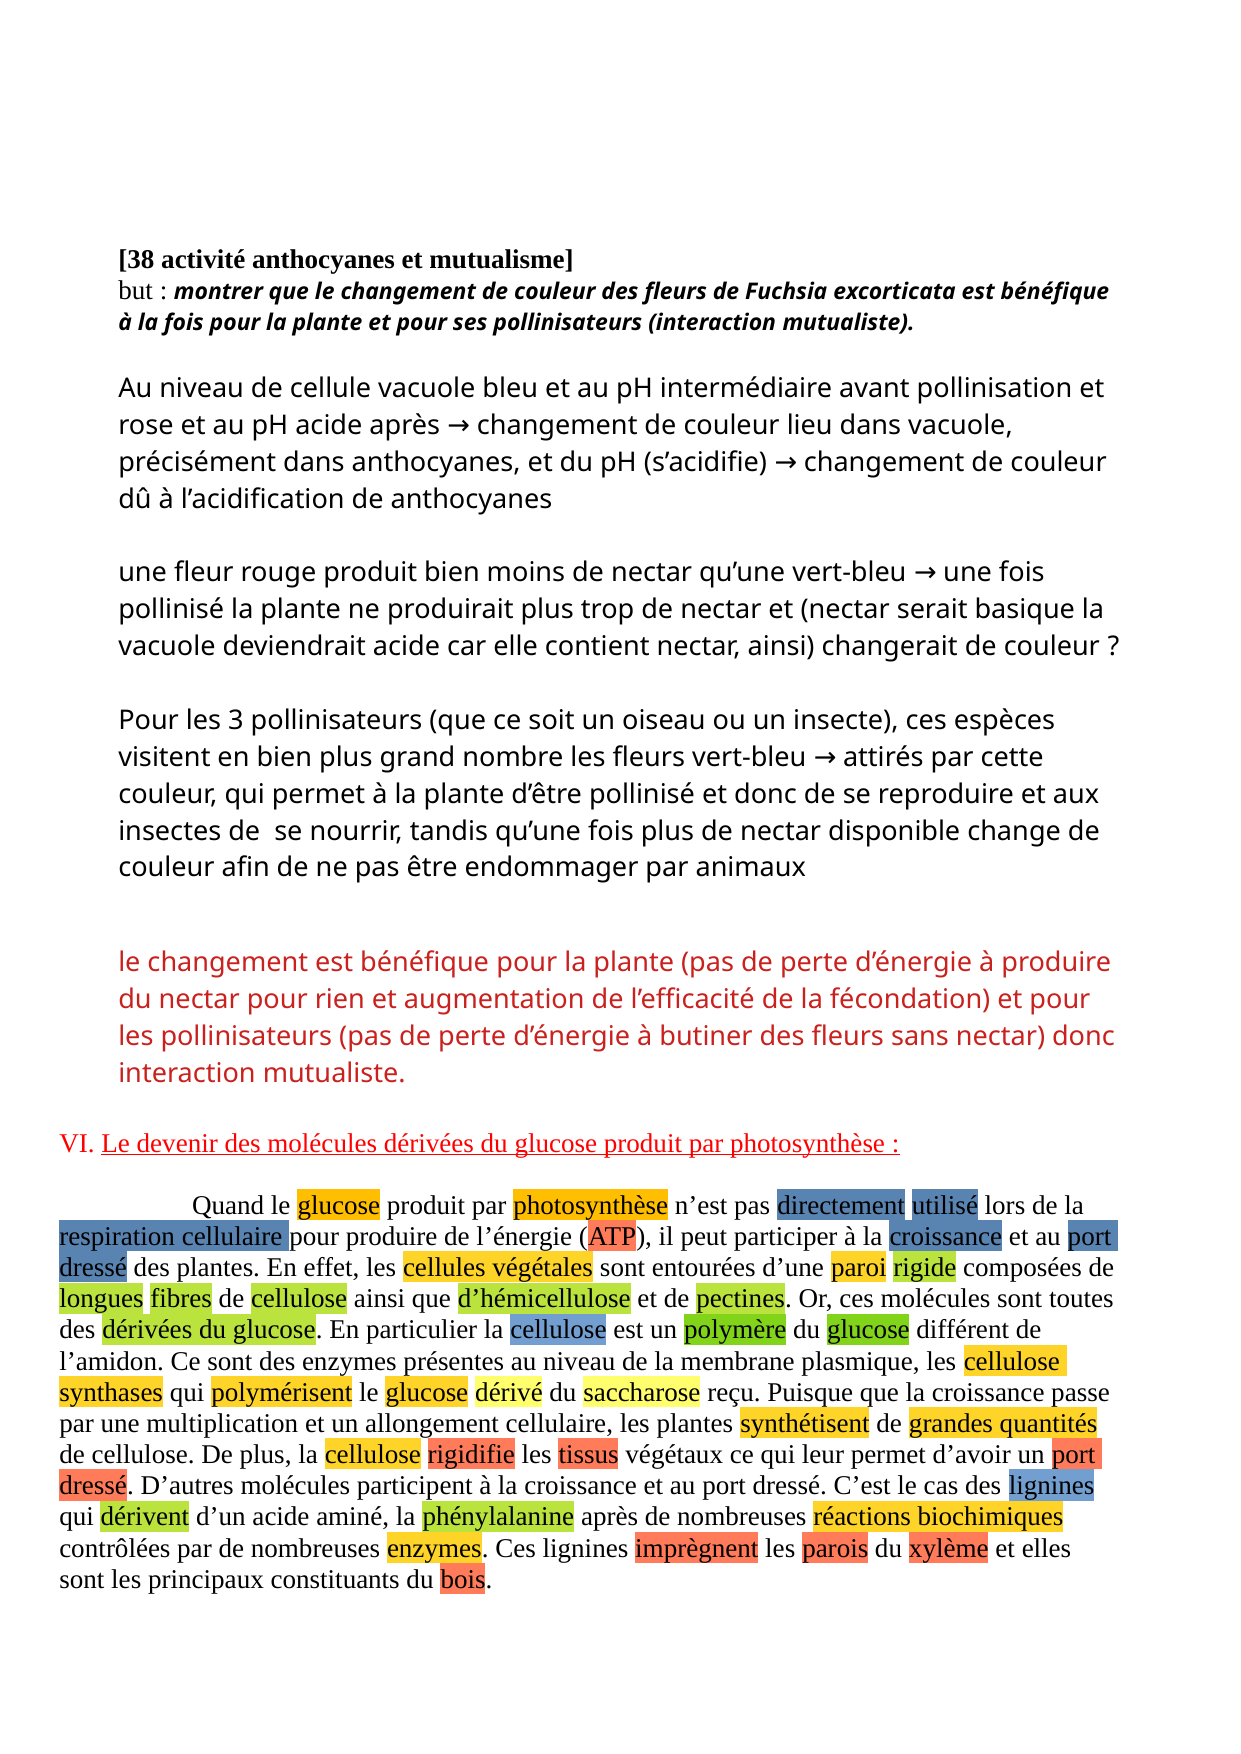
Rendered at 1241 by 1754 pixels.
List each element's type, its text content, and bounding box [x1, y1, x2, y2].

list une fleur rouge produit bien moins de nectar qu’une vert-bleu → une fois pollinisé la plante ne produirait plus trop de nectar et (nectar serait basique la vacuole deviendrait acide car elle contient nectar, ainsi) changerait de couleur ? [118, 553, 1122, 663]
text le changement est bénéfique pour la plante (pas de perte d’énergie à produire du nectar pour rien et augmentation de l’efficacité de la fécondation) et pour les pollinisateurs (pas de perte d’énergie à butiner des fleurs sans nectar) donc interaction mutualiste. [118, 942, 1122, 1090]
list Pour les 3 pollinisateurs (que ce soit un oiseau ou un insecte), ces espèces visitent en bien plus grand nombre les fleurs vert-bleu → attirés par cette couleur, qui permet à la plante d’être pollinisé et donc de se reproduire et aux insectes de se nourrir, tandis qu’une fois plus de nectar disponible change de couleur afin de ne pas être endommager par animaux [118, 700, 1122, 885]
list but : montrer que le changement de couleur des fleurs de Fuchsia excorticata est bénéfique à la fois pour la plante et pour ses pollinisateurs (interaction mutualiste). [118, 274, 1122, 337]
list Quand le glucose produit par photosynthèse n’est pas directement utilisé lors de la respiration cellulaire pour produire de l’énergie (ATP), il peut participer à la croissance et au port dressé des plantes. En effet, les cellules végétales sont entourées d’une paroi rigide composées de longues fibres de cellulose ainsi que d’hémicellulose et de pectines. Or, ces molécules sont toutes des dérivées du glucose. En particulier la cellulose est un polymère du glucose différent de l’amidon. Ce sont des enzymes présentes au niveau de la membrane plasmique, les cellulose synthases qui polymérisent le glucose dérivé du saccharose reçu. Puisque que la croissance passe par une multiplication et un allongement cellulaire, les plantes synthétisent de grandes quantités de cellulose. De plus, la cellulose rigidifie les tissus végétaux ce qui leur permet d’avoir un port dressé. D’autres molécules participent à la croissance et au port dressé. C’est le cas des lignines qui dérivent d’un acide aminé, la phénylalanine après de nombreuses réactions biochimiques contrôlées par de nombreuses enzymes. Ces lignines imprègnent les parois du xylème et elles sont les principaux constituants du bois. [59, 1189, 1122, 1594]
list Au niveau de cellule vacuole bleu et au pH intermédiaire avant pollinisation et rose et au pH acide après → changement de couleur lieu dans vacuole, précisément dans anthocyanes, et du pH (s’acidifie) → changement de couleur dû à l’acidification de anthocyanes [118, 368, 1122, 516]
list [38 activité anthocyanes et mutualisme] [118, 243, 1122, 274]
list VI. Le devenir des molécules dérivées du glucose produit par photosynthèse : [59, 1127, 1122, 1158]
